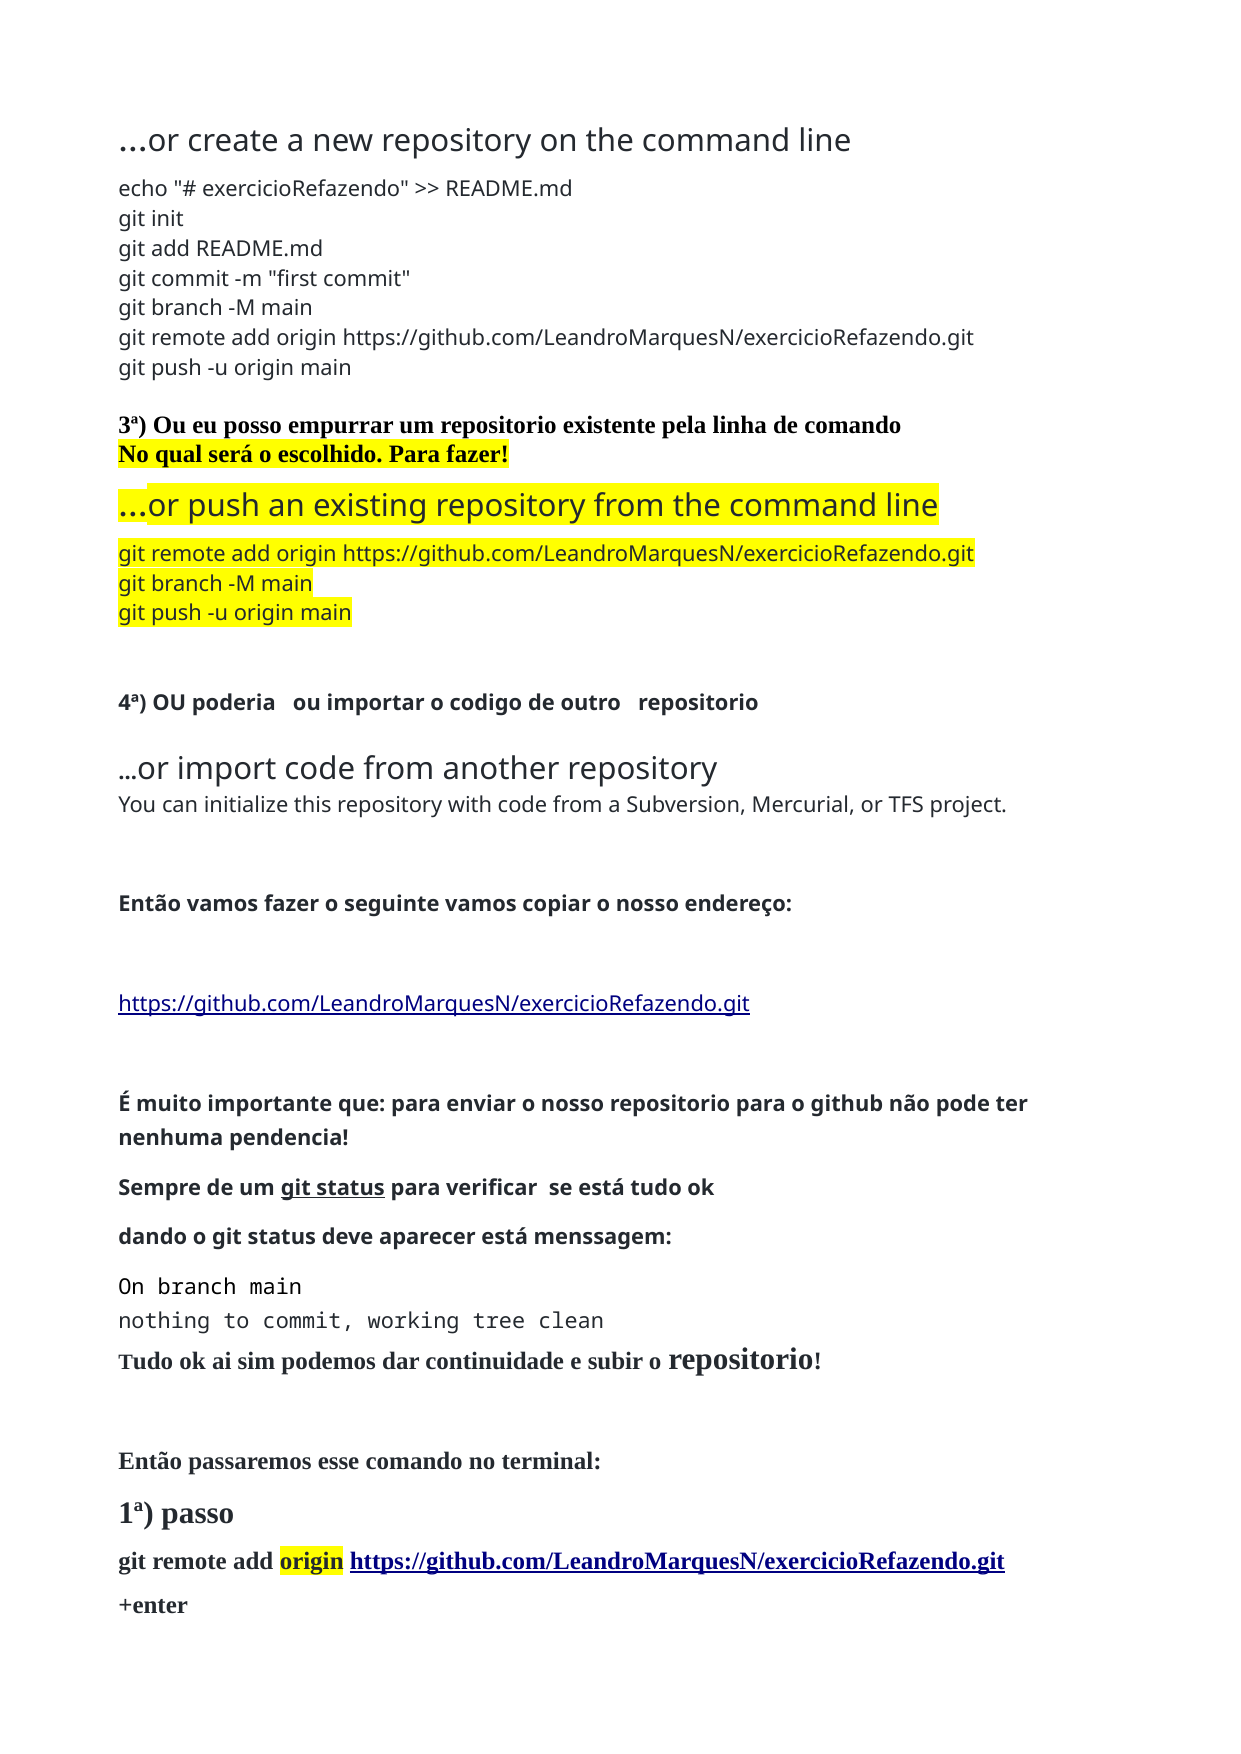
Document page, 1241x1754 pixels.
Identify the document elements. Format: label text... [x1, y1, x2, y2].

text git push -u origin main [118, 597, 1122, 627]
subtitle …or import code from another repository [118, 746, 1122, 789]
text dando o git status deve aparecer está menssagem: [118, 1221, 1122, 1251]
text https://github.com/LeandroMarquesN/exercicioRefazendo.git [118, 988, 1122, 1018]
text git init [118, 203, 1122, 233]
subtitle …or push an existing repository from the command line [118, 483, 1122, 525]
text git remote add origin https://github.com/LeandroMarquesN/exercicioRefazendo.git [118, 322, 1122, 352]
text É muito importante que: para enviar o nosso repositorio para o github não pode ter nenhuma pendencia! [118, 1088, 1122, 1152]
text git add README.md [118, 233, 1122, 263]
text 3ª) Ou eu posso empurrar um repositorio existente pela linha de comando [118, 411, 1122, 439]
text git branch -M main [118, 292, 1122, 322]
text git push -u origin main [118, 352, 1122, 382]
text Então vamos fazer o seguinte vamos copiar o nosso endereço: [118, 888, 1122, 918]
text Então passaremos esse comando no terminal: [118, 1446, 1122, 1475]
text echo "# exercicioRefazendo" >> README.md [118, 173, 1122, 203]
text You can initialize this repository with code from a Subversion, Mercurial, or TFS project. [118, 789, 1122, 819]
text git remote add origin https://github.com/LeandroMarquesN/exercicioRefazendo.git [118, 538, 1122, 567]
text 1ª) passo [118, 1494, 1122, 1531]
text On branch main nothing to commit, working tree clean Tudo ok ai sim podemos dar continuidade e subir o repositorio! [118, 1271, 1122, 1376]
subtitle …or create a new repository on the command line [118, 118, 1122, 161]
text Sempre de um git status para verificar se está tudo ok [118, 1172, 1122, 1201]
text git remote add origin https://github.com/LeandroMarquesN/exercicioRefazendo.git [118, 1546, 1122, 1575]
text git branch -M main [118, 567, 1122, 597]
text +enter [118, 1591, 1122, 1619]
text git commit -m "first commit" [118, 263, 1122, 292]
text 4ª) OU poderia ou importar o codigo de outro repositorio [118, 687, 1122, 716]
text No qual será o escolhido. Para fazer! [118, 439, 1122, 468]
